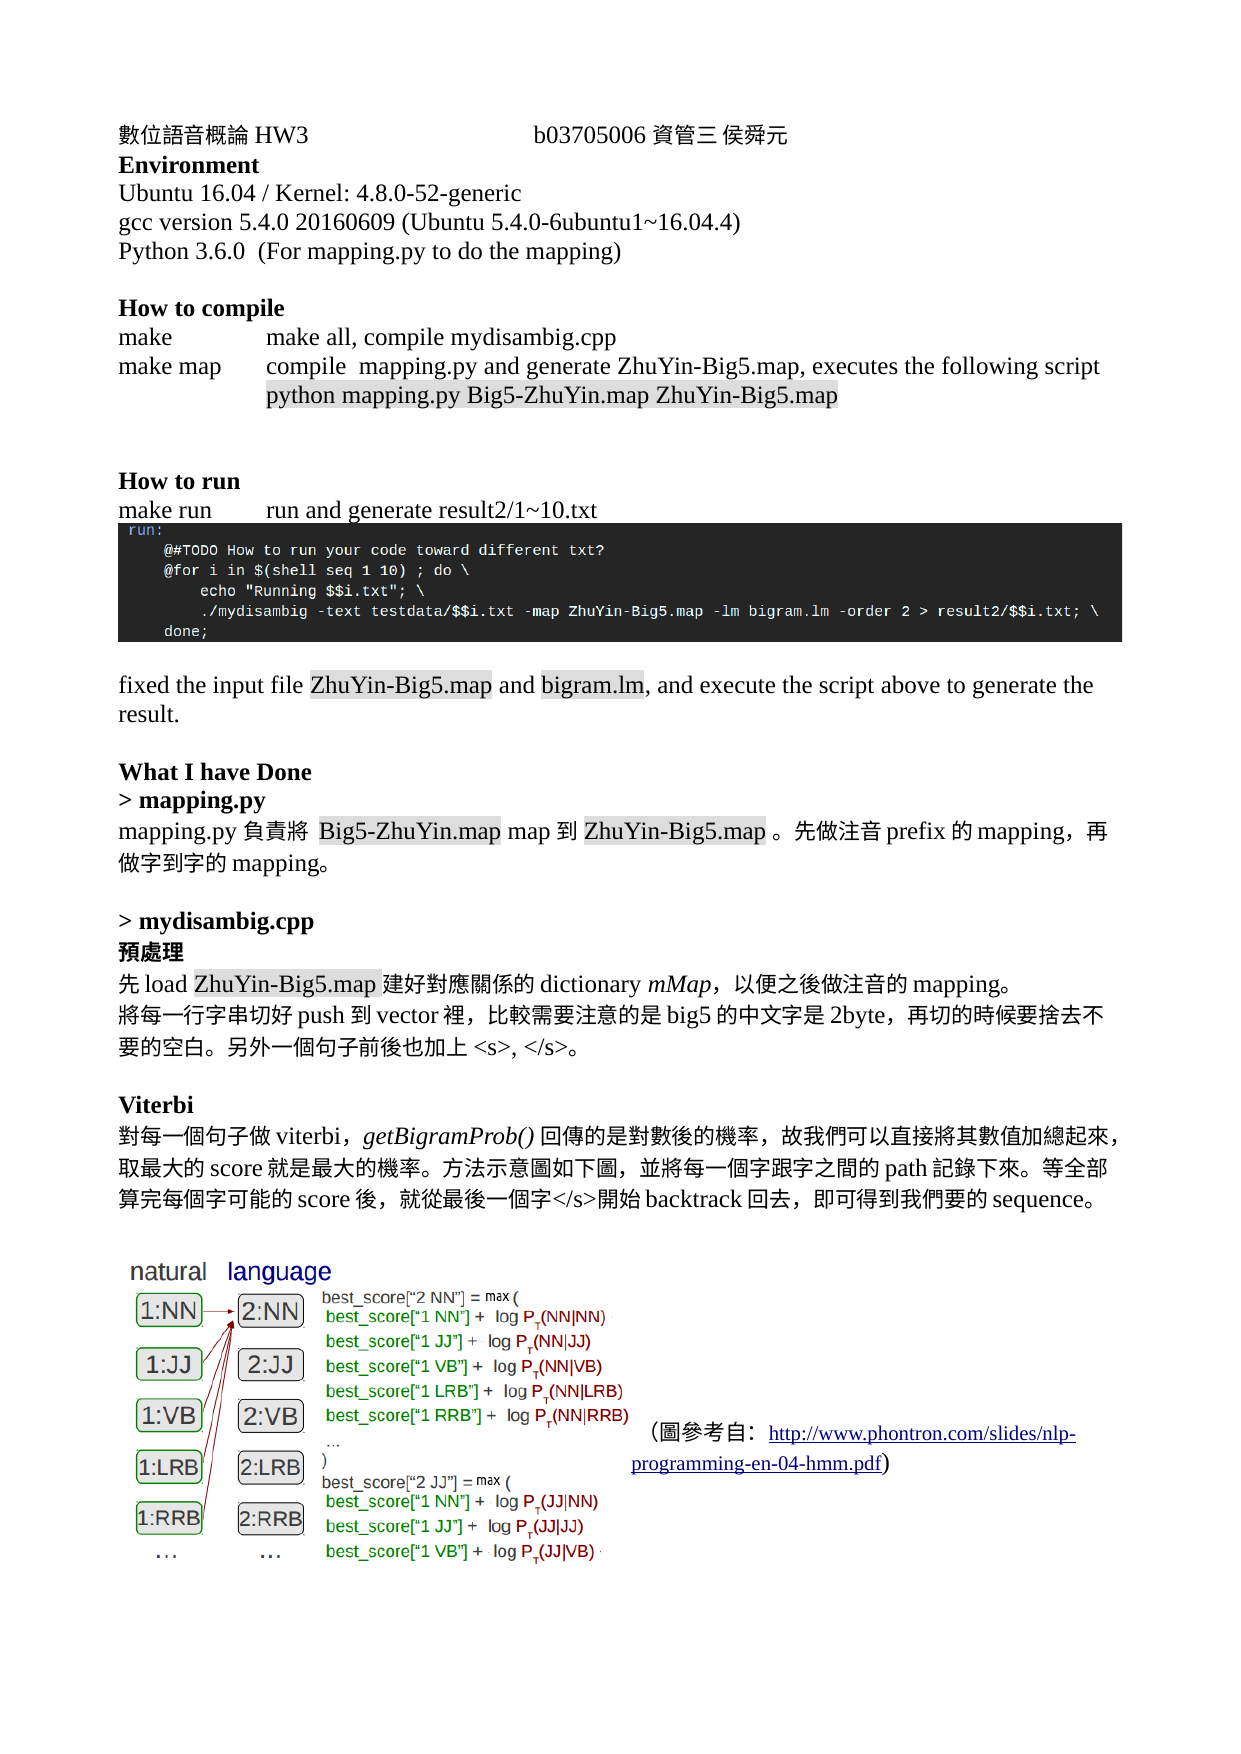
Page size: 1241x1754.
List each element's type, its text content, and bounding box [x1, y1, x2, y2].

picture [118, 523, 1123, 642]
text gcc version 5.4.0 20160609 (Ubuntu 5.4.0-6ubuntu1~16.04.4) [118, 207, 1122, 236]
text mapping.py 負責將 Big5-ZhuYin.map map 到 ZhuYin-Big5.map 。先做注音prefix的mapping，再做字到字的mapping。 [118, 814, 1122, 877]
text > mapping.py [118, 785, 1122, 814]
text > mydisambig.cpp [118, 906, 1122, 935]
text 將每一行字串切好push到vector裡，比較需要注意的是big5的中文字是2byte，再切的時候要捨去不要的空白。另外一個句子前後也加上 <s>, </s>。 [118, 998, 1122, 1062]
text make make all, compile mydisambig.cpp [118, 322, 1122, 351]
text Viterbi [118, 1090, 1122, 1119]
text （圖參考自：http://www.phontron.com/slides/nlp-programming-en-04-hmm.pdf) [631, 1415, 1122, 1476]
text make map compile mapping.py and generate ZhuYin-Big5.map, executes the following script [118, 351, 1122, 380]
text fixed the input file ZhuYin-Big5.map and bigram.lm, and execute the script above to generate the result. [118, 670, 1122, 728]
text Ubuntu 16.04 / Kernel: 4.8.0-52-generic [118, 178, 1122, 207]
text 取最大的score就是最大的機率。方法示意圖如下圖，並將每一個字跟字之間的path記錄下來。等全部算完每個字可能的score後，就從最後一個字</s>開始backtrack回去，即可得到我們要的sequence。 [118, 1151, 1122, 1214]
text make run run and generate result2/1~10.txt [118, 495, 1122, 523]
text 預處理 [118, 935, 1122, 967]
text 對每一個句子做viterbi，getBigramProb() 回傳的是對數後的機率，故我們可以直接將其數值加總起來， [118, 1119, 1122, 1151]
text What I have Done [118, 757, 1122, 785]
text Environment [118, 150, 1122, 178]
text python mapping.py Big5-ZhuYin.map ZhuYin-Big5.map [118, 380, 1122, 408]
text How to run [118, 466, 1122, 495]
text 先load ZhuYin-Big5.map 建好對應關係的dictionary mMap，以便之後做注音的mapping。 [118, 967, 1122, 998]
text 數位語音概論 HW3 b03705006 資管三 侯舜元 [118, 118, 1122, 150]
picture [129, 1254, 631, 1572]
text How to compile [118, 293, 1122, 322]
text Python 3.6.0 (For mapping.py to do the mapping) [118, 236, 1122, 265]
